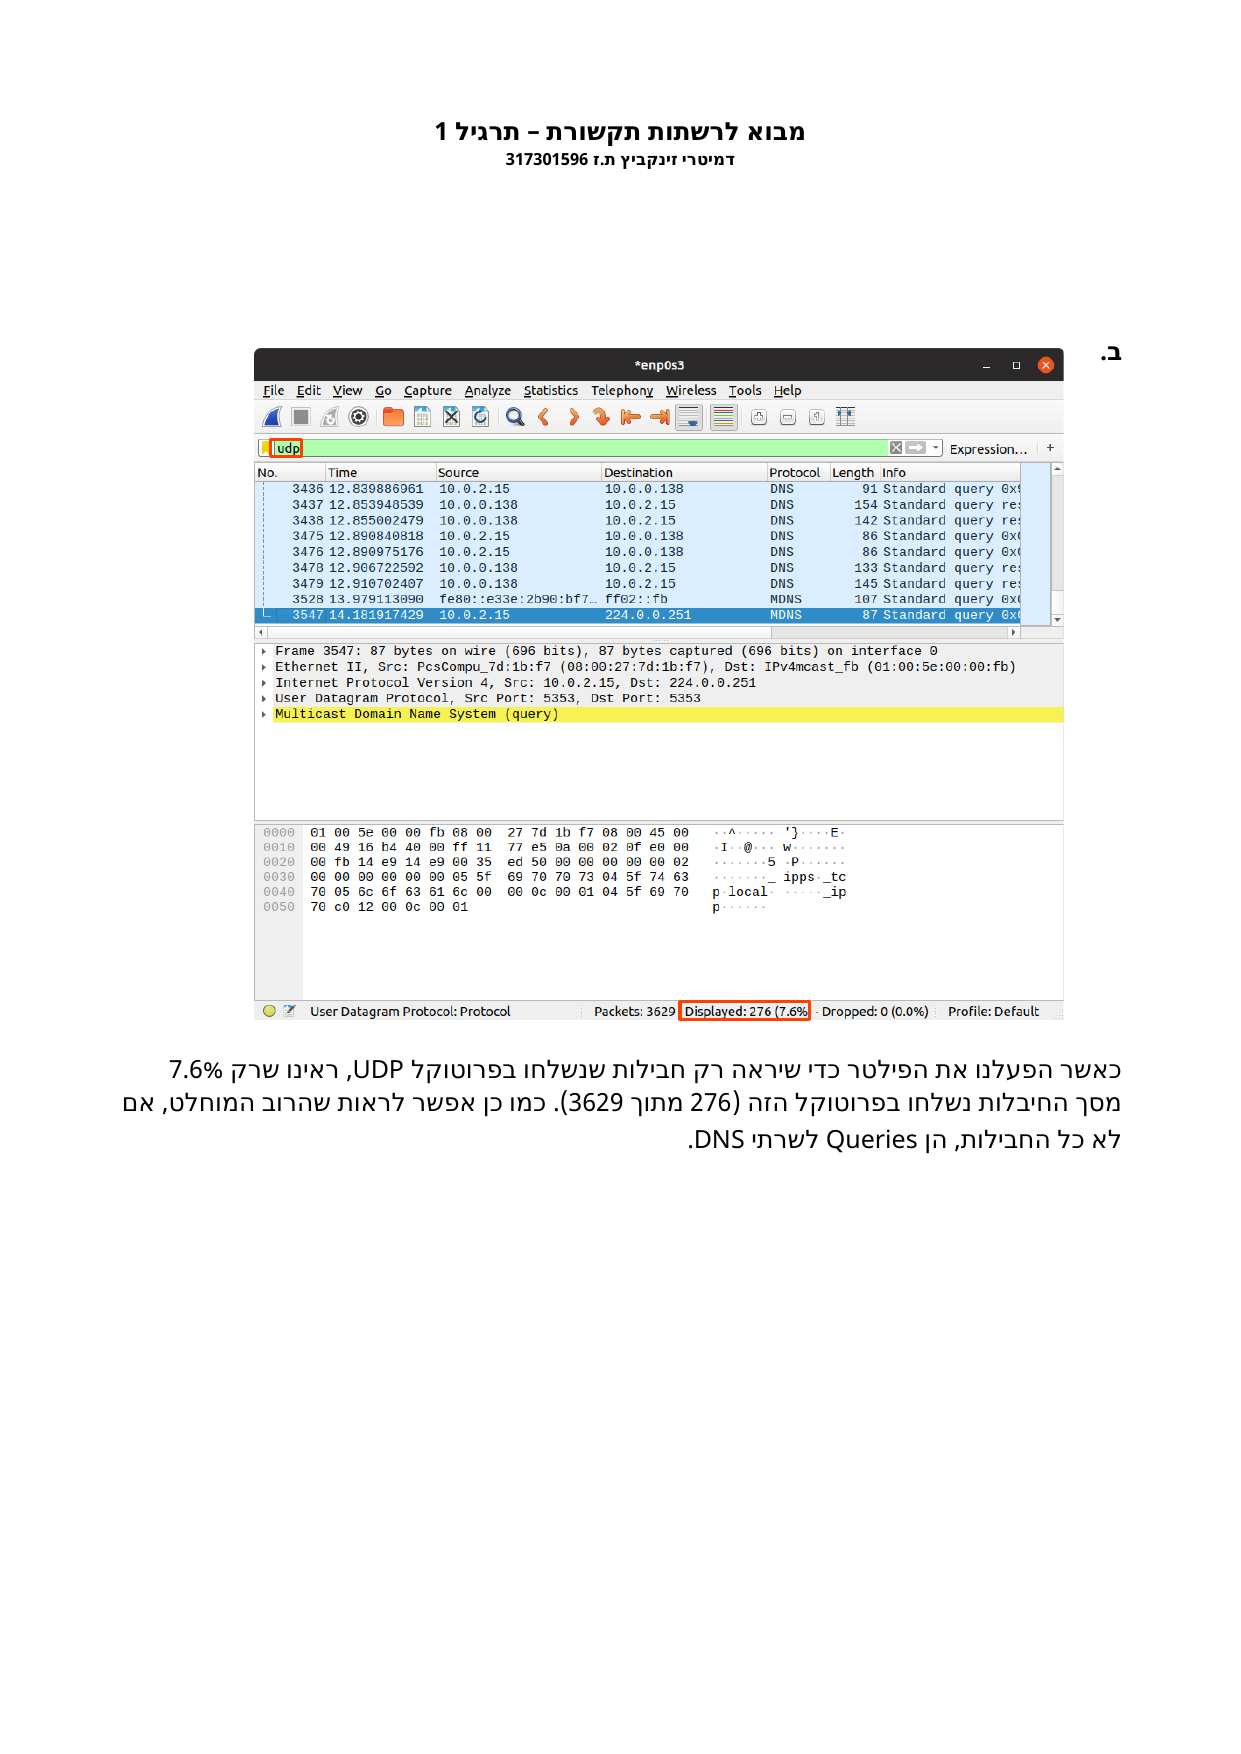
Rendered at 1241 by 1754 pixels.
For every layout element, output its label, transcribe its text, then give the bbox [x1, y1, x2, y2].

text כאשר הפעלנו את הפילטר כדי שיראה רק חבילות שנשלחו בפרוטוקל UDP, ראינו שרק 7.6% מסך החיבלות נשלחו בפרוטוקל הזה (276 מתוך 3629). כמו כן אפשר לראות שהרוב המוחלט, אם לא כל החבילות, הן Queries לשרתי DNS. [118, 1052, 1122, 1159]
text ב. [118, 338, 1122, 371]
picture [682, 1003, 808, 1018]
picture [254, 348, 1064, 1020]
